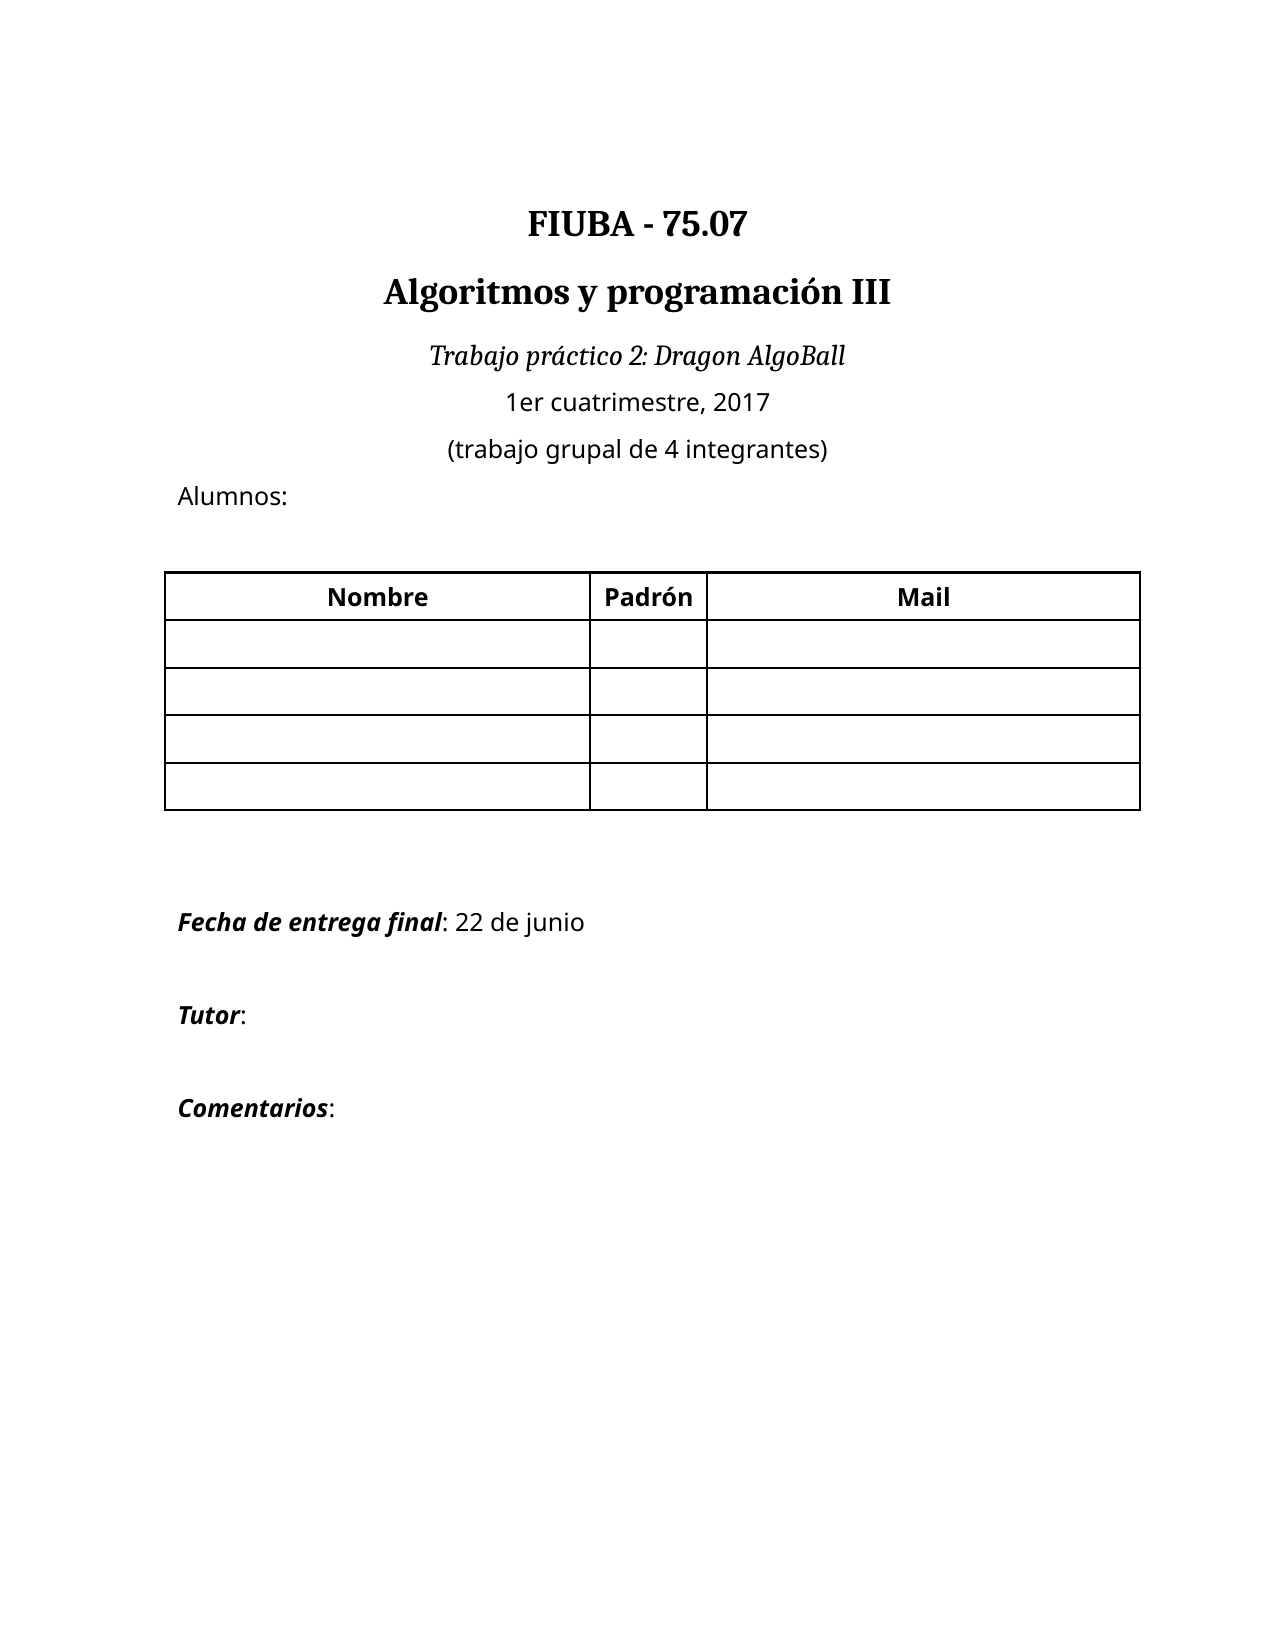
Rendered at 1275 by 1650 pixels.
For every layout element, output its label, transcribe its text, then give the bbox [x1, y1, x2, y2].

table_header Padrón [591, 574, 706, 619]
text Tutor: [177, 998, 1098, 1032]
table_cell [591, 764, 706, 809]
table_cell [708, 669, 1139, 714]
table_cell [166, 764, 589, 809]
text Fecha de entrega final: 22 de junio [177, 904, 1098, 939]
text Comentarios: [177, 1091, 1098, 1125]
table_cell [708, 716, 1139, 762]
text Algoritmos y programación III [177, 271, 1098, 314]
table_cell [591, 621, 706, 667]
text FIUBA - 75.07 [177, 203, 1098, 246]
text 1er cuatrimestre, 2017 [177, 385, 1098, 419]
table_cell [708, 621, 1139, 667]
text Trabajo práctico 2: Dragon AlgoBall [177, 339, 1098, 373]
table_cell [166, 669, 589, 714]
text (trabajo grupal de 4 integrantes) [177, 432, 1098, 466]
table_cell [591, 669, 706, 714]
table_cell [166, 716, 589, 762]
table_cell [166, 621, 589, 667]
table_cell [591, 716, 706, 762]
table_header Nombre [166, 574, 589, 619]
table_cell [708, 764, 1139, 809]
text Alumnos: [177, 478, 1098, 512]
table_header Mail [708, 574, 1139, 619]
